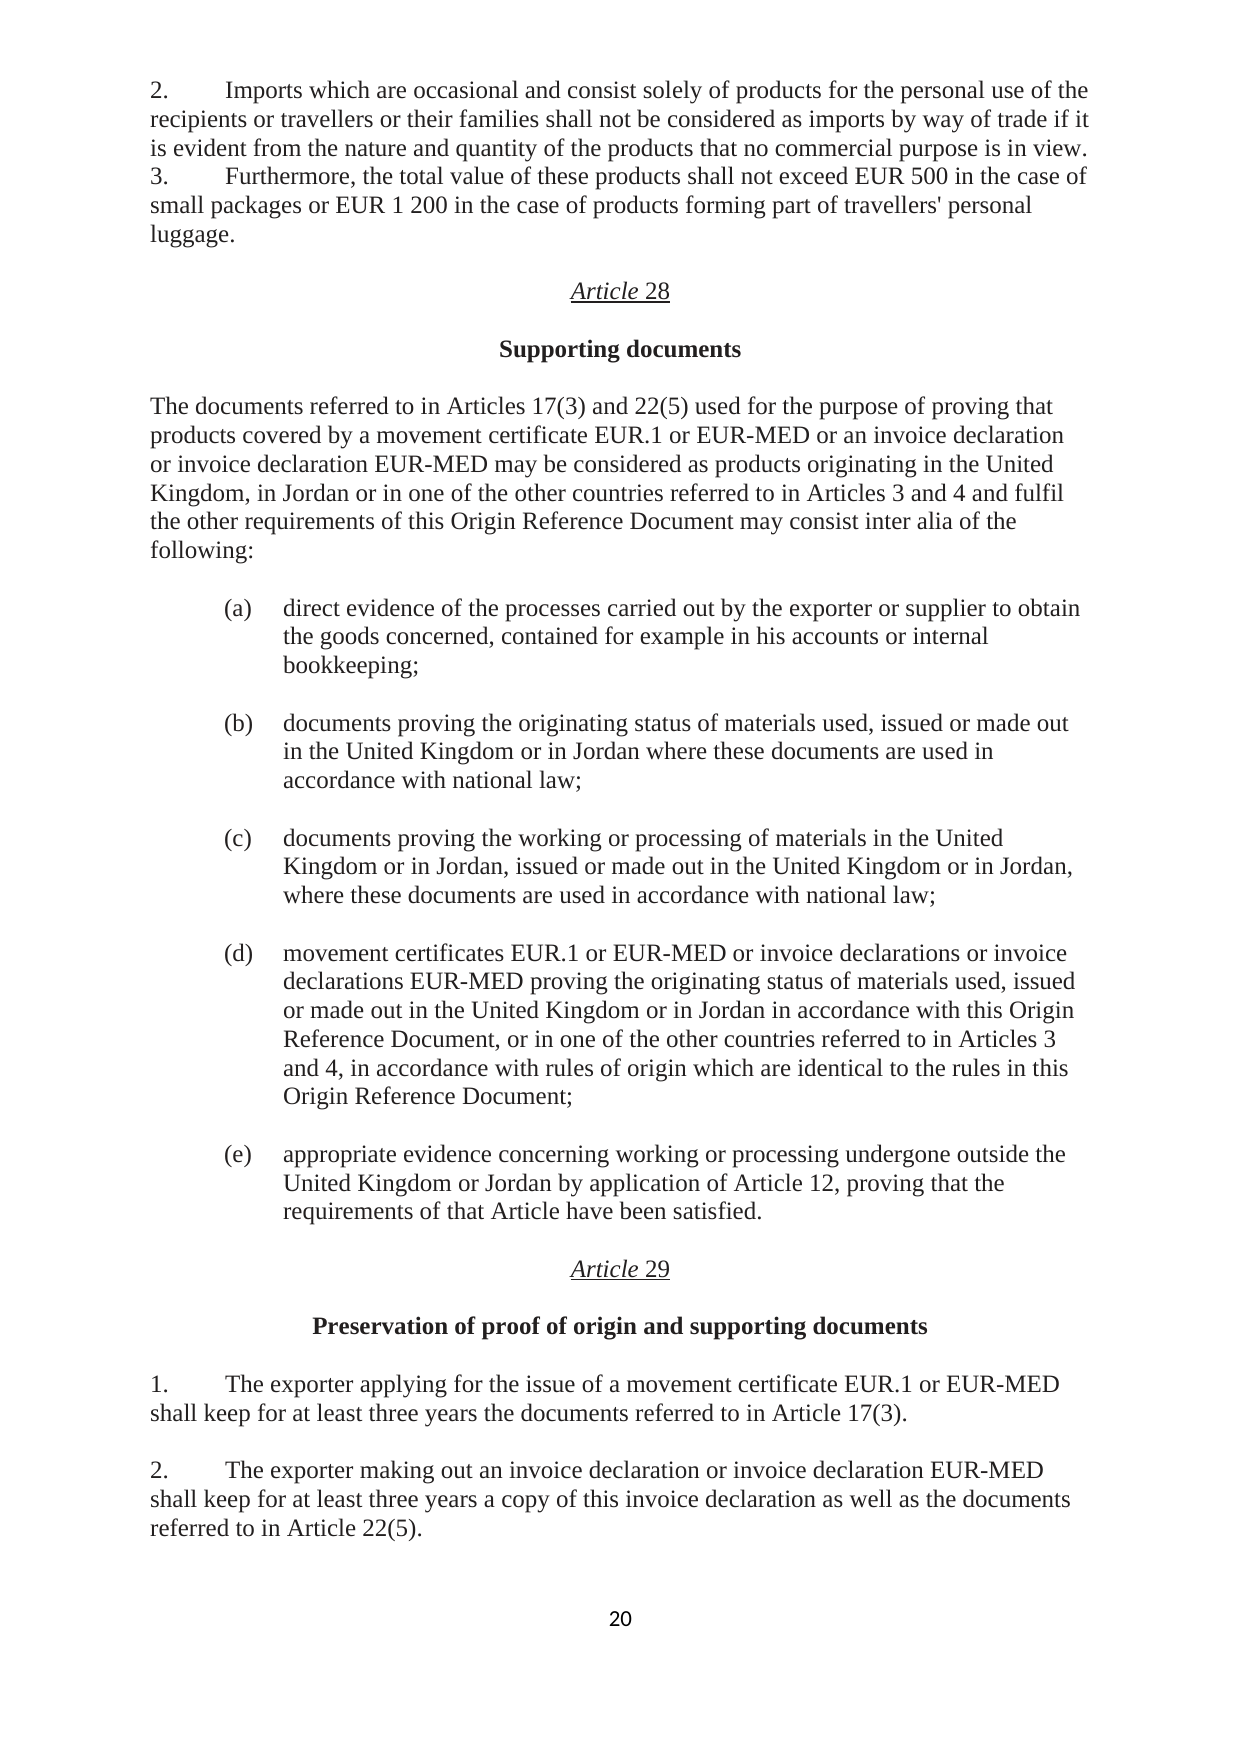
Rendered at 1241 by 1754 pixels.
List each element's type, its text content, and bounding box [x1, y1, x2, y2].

list movement certificates EUR.1 or EUR-MED or invoice declarations or invoice declarations EUR-MED proving the originating status of materials used, issued or made out in the United Kingdom or in Jordan in accordance with this Origin Reference Document, or in one of the other countries referred to in Articles 3 and 4, in accordance with rules of origin which are identical to the rules in this Origin Reference Document; [224, 938, 1090, 1110]
text Article 28 [150, 276, 1090, 305]
text Supporting documents [150, 334, 1090, 363]
list appropriate evidence concerning working or processing undergone outside the United Kingdom or Jordan by application of Article 12, proving that the requirements of that Article have been satisfied. [224, 1139, 1090, 1225]
text Preservation of proof of origin and supporting documents [150, 1311, 1090, 1340]
list documents proving the working or processing of materials in the United Kingdom or in Jordan, issued or made out in the United Kingdom or in Jordan, where these documents are used in accordance with national law; [224, 823, 1090, 909]
text 3. Furthermore, the total value of these products shall not exceed EUR 500 in the case of small packages or EUR 1 200 in the case of products forming part of travellers' personal luggage. [150, 161, 1090, 248]
list documents proving the originating status of materials used, issued or made out in the United Kingdom or in Jordan where these documents are used in accordance with national law; [224, 708, 1090, 794]
text 1. The exporter applying for the issue of a movement certificate EUR.1 or EUR-MED shall keep for at least three years the documents referred to in Article 17(3). [150, 1369, 1090, 1427]
text 2. The exporter making out an invoice declaration or invoice declaration EUR-MED shall keep for at least three years a copy of this invoice declaration as well as the documents referred to in Article 22(5). [150, 1455, 1090, 1542]
text 2. Imports which are occasional and consist solely of products for the personal use of the recipients or travellers or their families shall not be considered as imports by way of trade if it is evident from the nature and quantity of the products that no commercial purpose is in view. [150, 75, 1090, 161]
text The documents referred to in Articles 17(3) and 22(5) used for the purpose of proving that products covered by a movement certificate EUR.1 or EUR-MED or an invoice declaration or invoice declaration EUR-MED may be considered as products originating in the United Kingdom, in Jordan or in one of the other countries referred to in Articles 3 and 4 and fulfil the other requirements of this Origin Reference Document may consist inter alia of the following: [150, 391, 1090, 564]
text Article 29 [150, 1254, 1090, 1283]
list direct evidence of the processes carried out by the exporter or supplier to obtain the goods concerned, contained for example in his accounts or internal bookkeeping; [224, 593, 1090, 679]
